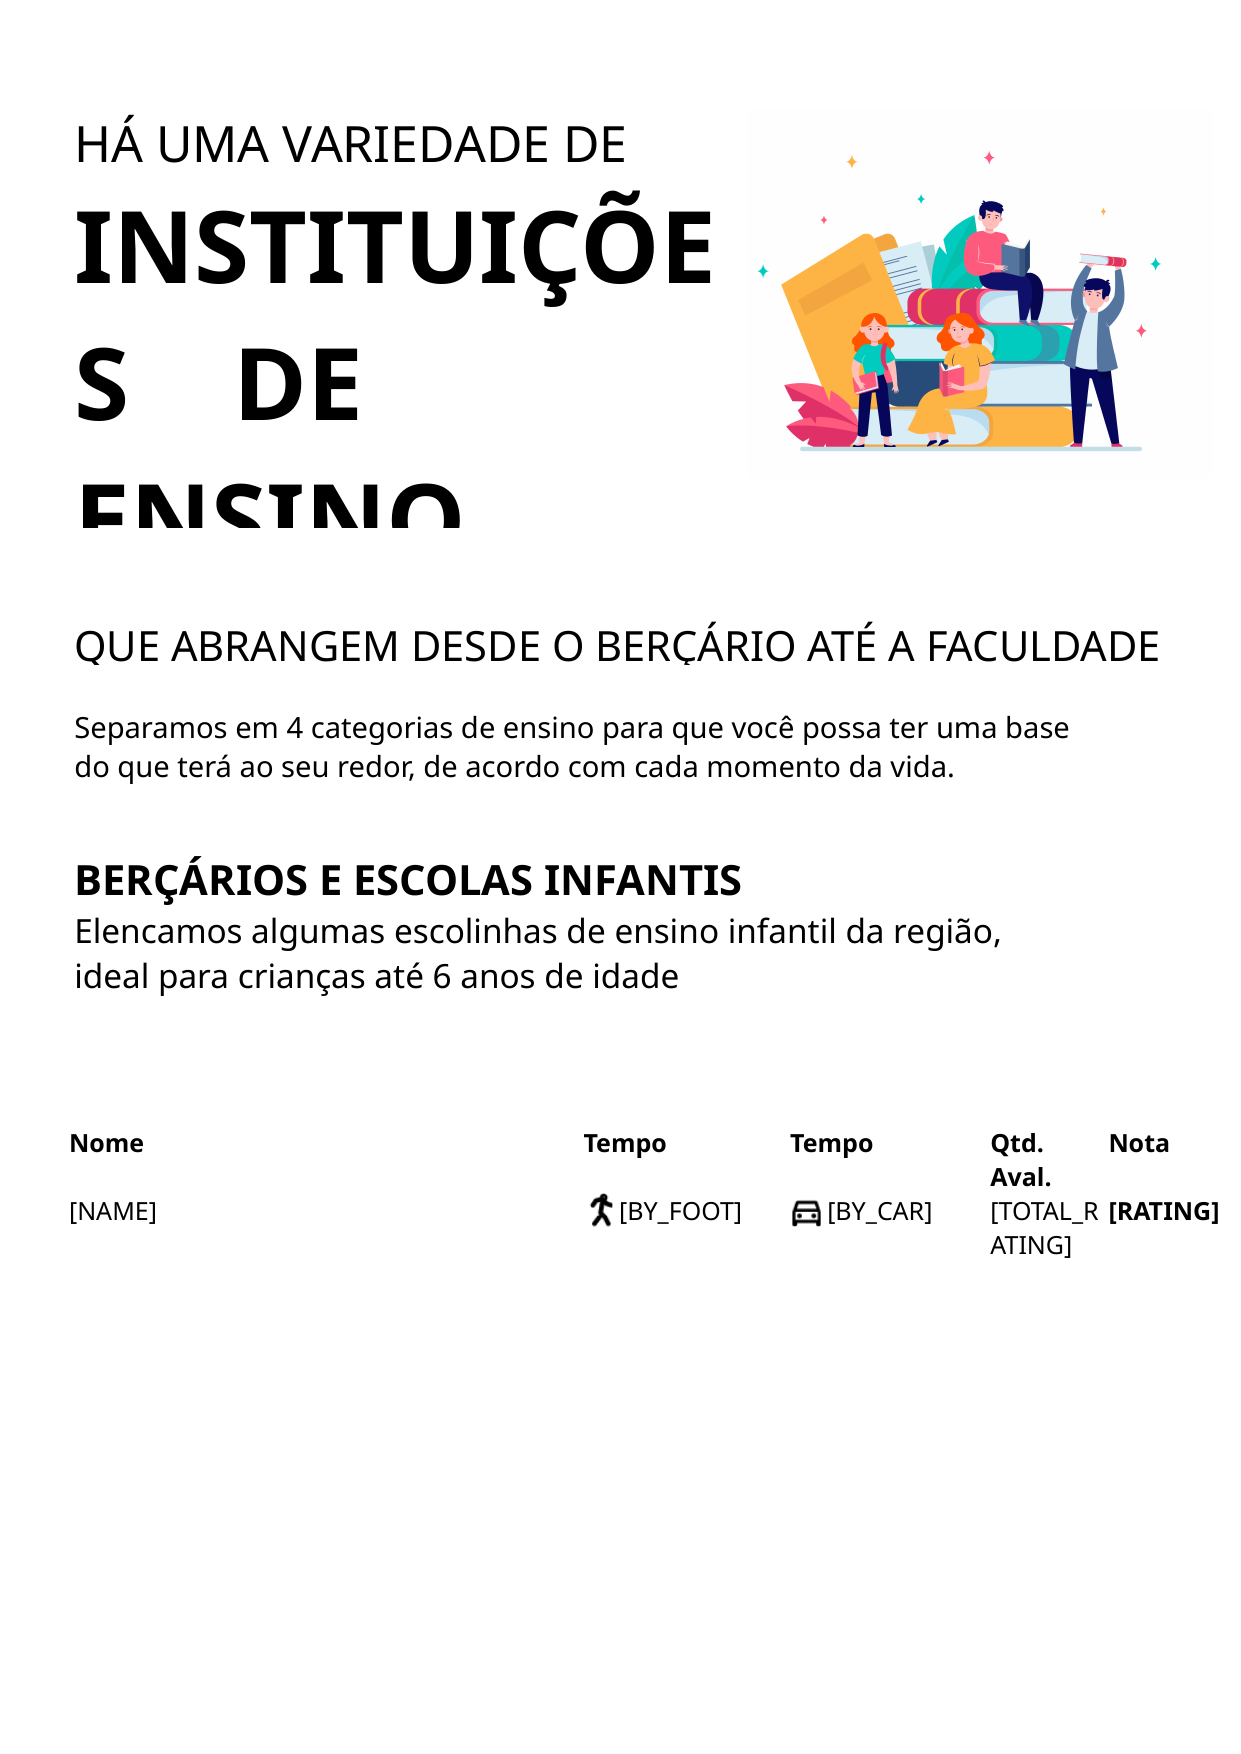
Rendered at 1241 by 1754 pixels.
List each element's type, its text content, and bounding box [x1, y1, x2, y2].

text HÁ UMA VARIEDADE DE [74, 109, 732, 177]
table_cell [BY_FOOT] [577, 1194, 783, 1262]
table_cell [NAME] [69, 1194, 577, 1262]
table_header Qtd. Aval. [990, 1126, 1108, 1194]
text INSTITUIÇÕES DE [74, 177, 732, 449]
picture [783, 1193, 821, 1231]
text Separamos em 4 categorias de ensino para que você possa ter uma base do que terá ao seu redor, de acordo com cada momento da vida. [74, 707, 1086, 786]
table_cell [RATING] [1108, 1194, 1226, 1262]
table_cell [BY_CAR] [784, 1194, 990, 1262]
table_header Nota [1108, 1126, 1226, 1194]
text ENSINO [74, 449, 732, 528]
text QUE ABRANGEM DESDE O BERÇÁRIO ATÉ A FACULDADE [74, 617, 1181, 665]
table_header Tempo [784, 1126, 990, 1194]
text BERÇÁRIOS E ESCOLAS INFANTIS [74, 851, 1086, 907]
table_header Nome [69, 1126, 577, 1194]
text Elencamos algumas escolinhas de ensino infantil da região, ideal para crianças até 6 anos de idade [74, 907, 1086, 998]
table_cell [TOTAL_RATING] [990, 1194, 1108, 1262]
picture [747, 108, 1213, 478]
table_header Tempo [577, 1126, 783, 1194]
picture [576, 1193, 613, 1230]
